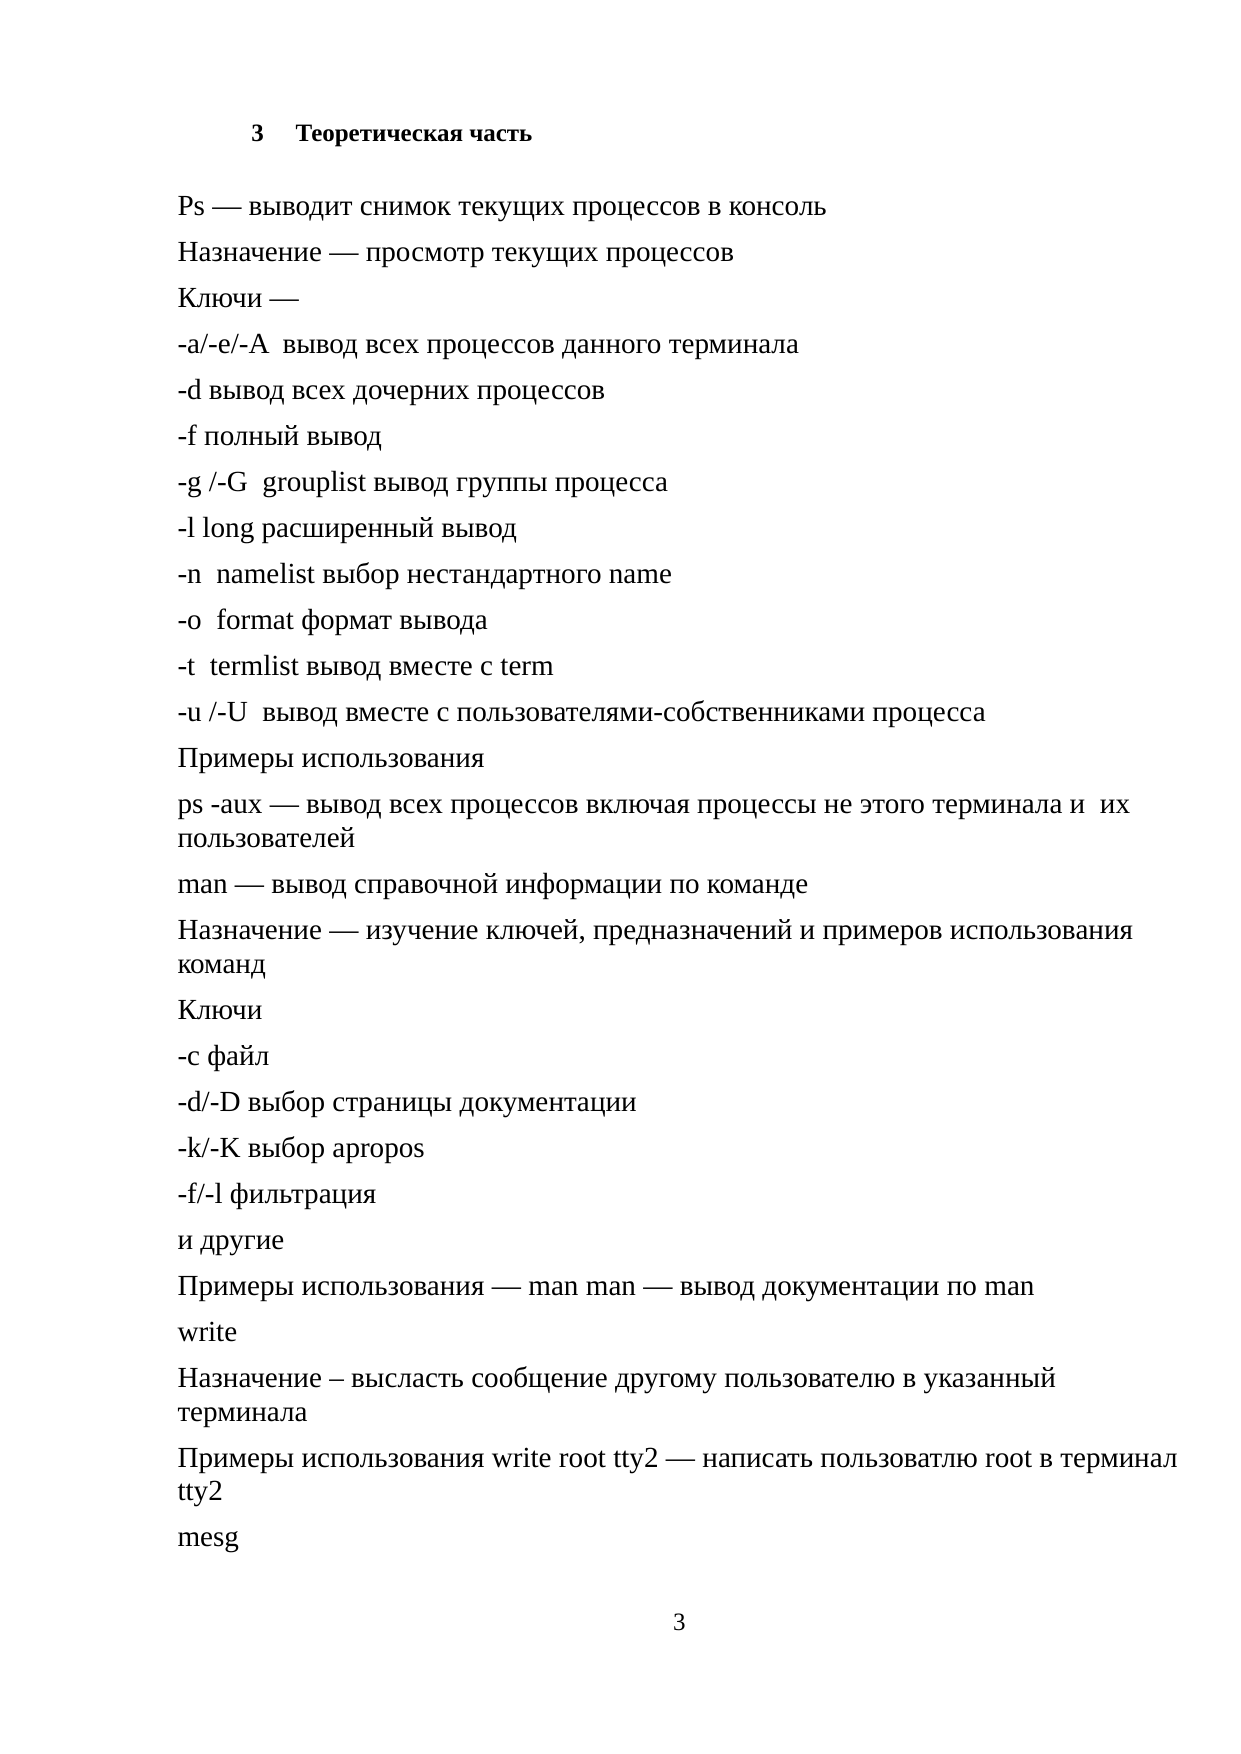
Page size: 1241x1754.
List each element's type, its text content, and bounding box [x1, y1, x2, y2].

text Назначение – высласть сообщение другому пользователю в указанный терминала [177, 1360, 1181, 1427]
text -g /-G grouplist вывод группы процесса [177, 464, 1181, 498]
text Назначение — просмотр текущих процессов [177, 234, 1181, 268]
text -d/-D выбор страницы документации [177, 1084, 1181, 1117]
text Примеры использования [177, 741, 1181, 774]
text -a/-e/-A вывод всех процессов данного терминала [177, 326, 1181, 360]
text Примеры использования — man man — вывод документации по man [177, 1268, 1181, 1302]
text Ключи [177, 992, 1181, 1025]
text -с файл [177, 1038, 1181, 1071]
text Ps — выводит снимок текущих процессов в консоль [177, 188, 1181, 222]
text -k/-K выбор apropos [177, 1130, 1181, 1163]
text -d вывод всех дочерних процессов [177, 372, 1181, 406]
text man — вывод справочной информации по команде [177, 866, 1181, 900]
text -t termlist вывод вместе с term [177, 648, 1181, 682]
text Примеры использования write root tty2 — написать пользоватлю root в терминал tty2 [177, 1440, 1181, 1507]
text Ключи — [177, 280, 1181, 314]
text -l long расширенный вывод [177, 510, 1181, 544]
text -n namelist выбор нестандартного name [177, 556, 1181, 590]
text -u /-U вывод вместе с пользователями-собственниками процесса [177, 694, 1181, 728]
text -f/-l фильтрация [177, 1176, 1181, 1209]
subtitle Теоретическая часть [177, 118, 1181, 147]
text и другие [177, 1222, 1181, 1256]
text mesg [177, 1519, 1181, 1553]
text write [177, 1314, 1181, 1348]
text Назначение — изучение ключей, предназначений и примеров использования команд [177, 912, 1181, 979]
text ps -aux — вывод всех процессов включая процессы не этого терминала и их пользователей [177, 787, 1181, 854]
text -f полный вывод [177, 418, 1181, 452]
text -o format формат вывода [177, 602, 1181, 636]
